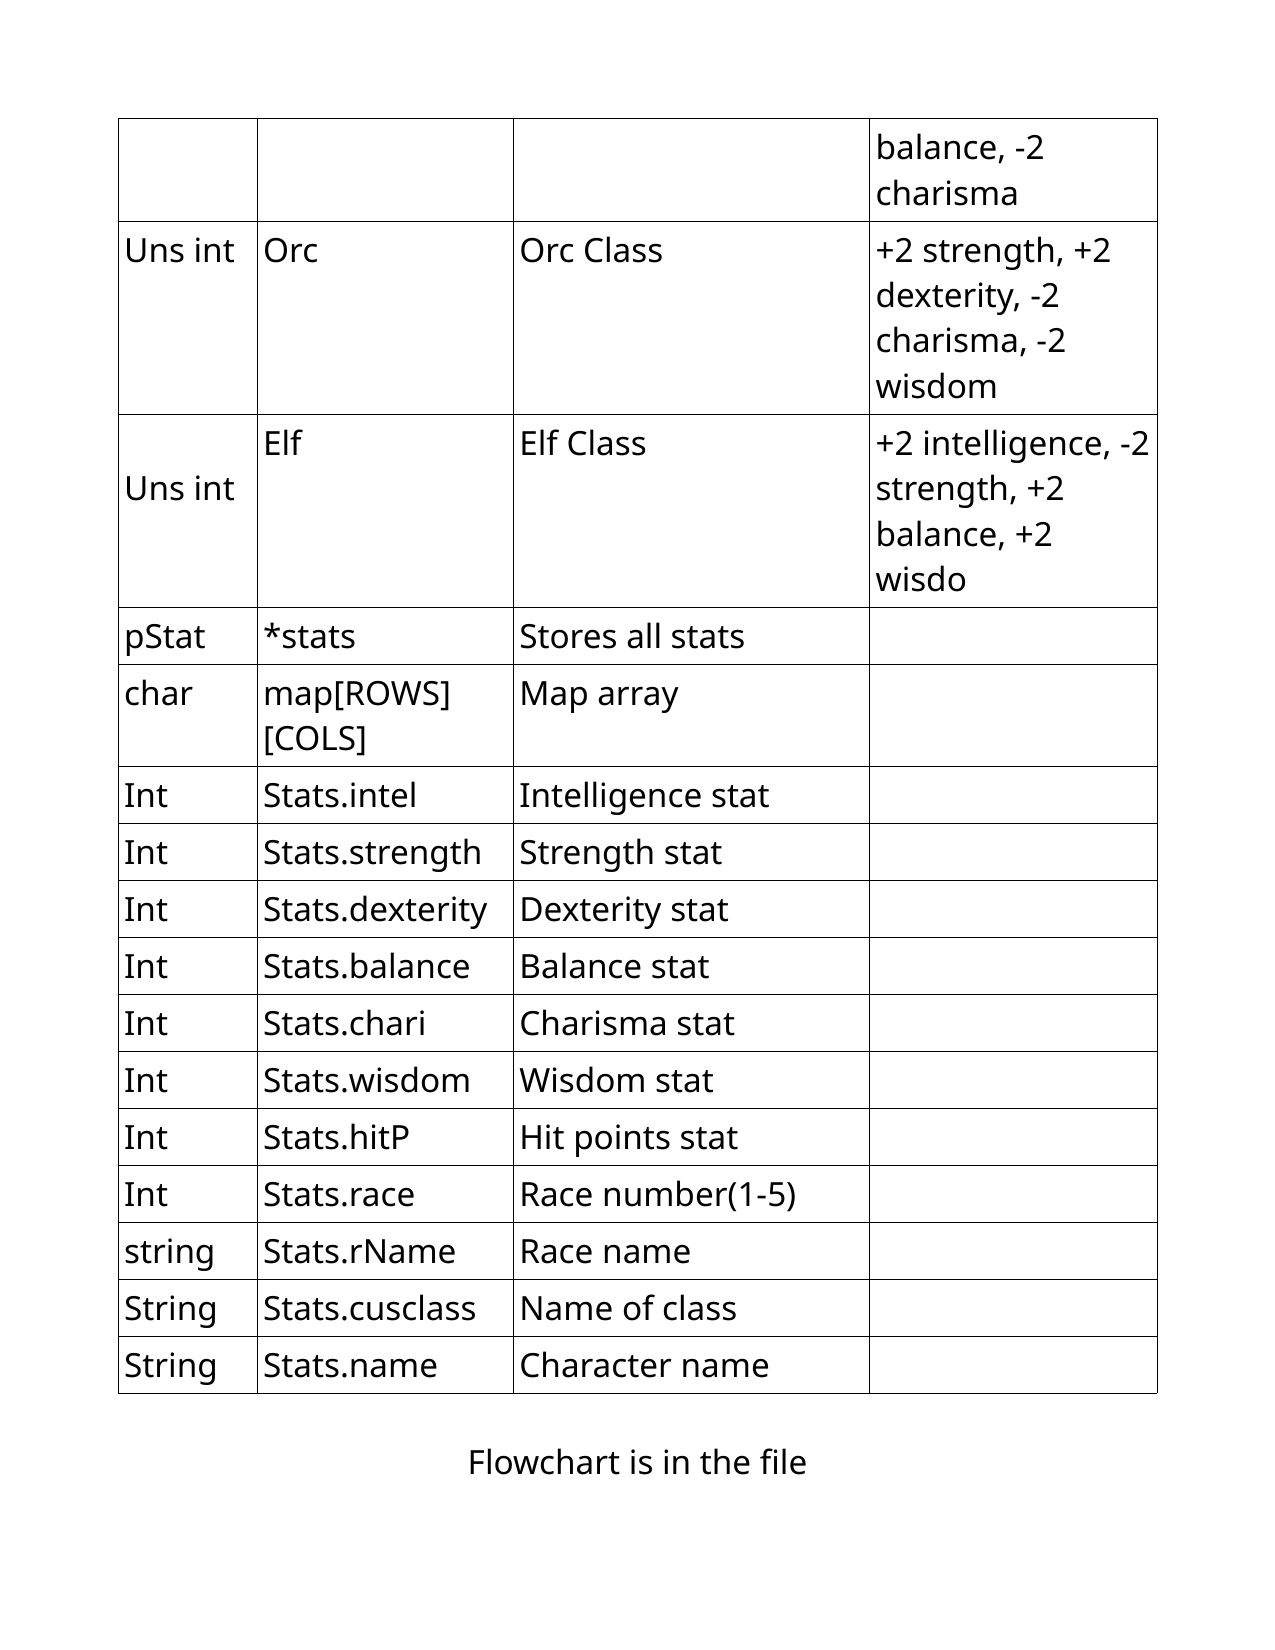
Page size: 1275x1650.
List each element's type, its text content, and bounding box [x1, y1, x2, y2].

table_cell Character name [514, 1337, 869, 1393]
table_cell String [119, 1337, 257, 1393]
table_cell Stats.hitP [258, 1109, 513, 1165]
table_cell +2 intelligence, -2 strength, +2 balance, +2 wisdo [870, 415, 1157, 607]
table_cell pStat [119, 608, 257, 664]
table_cell Int [119, 824, 257, 880]
table_cell [870, 1223, 1157, 1279]
table_cell [870, 1337, 1157, 1393]
table_cell Hit points stat [514, 1109, 869, 1165]
table_cell Stats.rName [258, 1223, 513, 1279]
table_cell string [119, 1223, 257, 1279]
table_cell *stats [258, 608, 513, 664]
table_cell [870, 767, 1157, 823]
table_cell [870, 665, 1157, 766]
table_cell Stats.dexterity [258, 881, 513, 937]
table_cell Orc Class [514, 222, 869, 414]
table_cell Elf Class [514, 415, 869, 607]
table_cell Elf [258, 415, 513, 607]
table_cell Int [119, 767, 257, 823]
table_cell Orc [258, 222, 513, 414]
table_cell [870, 881, 1157, 937]
table_cell Stats.strength [258, 824, 513, 880]
table_cell [258, 119, 513, 221]
table_cell Intelligence stat [514, 767, 869, 823]
table_cell Stats.wisdom [258, 1052, 513, 1108]
table_cell Charisma stat [514, 995, 869, 1051]
table_cell Uns int [119, 222, 257, 414]
table_cell [870, 1109, 1157, 1165]
table_cell Stats.cusclass [258, 1280, 513, 1336]
table_cell Race name [514, 1223, 869, 1279]
table_cell Balance stat [514, 938, 869, 994]
table_cell Int [119, 1166, 257, 1222]
table_cell Int [119, 938, 257, 994]
table_cell Stats.race [258, 1166, 513, 1222]
table_cell [870, 1052, 1157, 1108]
table_cell Stats.intel [258, 767, 513, 823]
table_cell Race number(1-5) [514, 1166, 869, 1222]
text Flowchart is in the file [118, 1439, 1157, 1484]
table_cell Strength stat [514, 824, 869, 880]
table_cell Int [119, 1109, 257, 1165]
table_cell Int [119, 881, 257, 937]
table_cell [870, 938, 1157, 994]
table_cell [870, 824, 1157, 880]
table_cell Int [119, 1052, 257, 1108]
table_cell balance, -2 charisma [870, 119, 1157, 221]
table_cell Stats.chari [258, 995, 513, 1051]
table_cell Stats.balance [258, 938, 513, 994]
table_cell Name of class [514, 1280, 869, 1336]
table_cell [870, 1166, 1157, 1222]
table_cell Wisdom stat [514, 1052, 869, 1108]
table_cell Int [119, 995, 257, 1051]
table_cell Stores all stats [514, 608, 869, 664]
table_cell Uns int [119, 415, 257, 607]
table_cell [514, 119, 869, 221]
table_cell map[ROWS][COLS] [258, 665, 513, 766]
table_cell Map array [514, 665, 869, 766]
table_cell [870, 608, 1157, 664]
table_cell +2 strength, +2 dexterity, -2 charisma, -2 wisdom [870, 222, 1157, 414]
table_cell Stats.name [258, 1337, 513, 1393]
table_cell [870, 995, 1157, 1051]
table_cell [119, 119, 257, 221]
table_cell Dexterity stat [514, 881, 869, 937]
table_cell [870, 1280, 1157, 1336]
table_cell char [119, 665, 257, 766]
table_cell String [119, 1280, 257, 1336]
